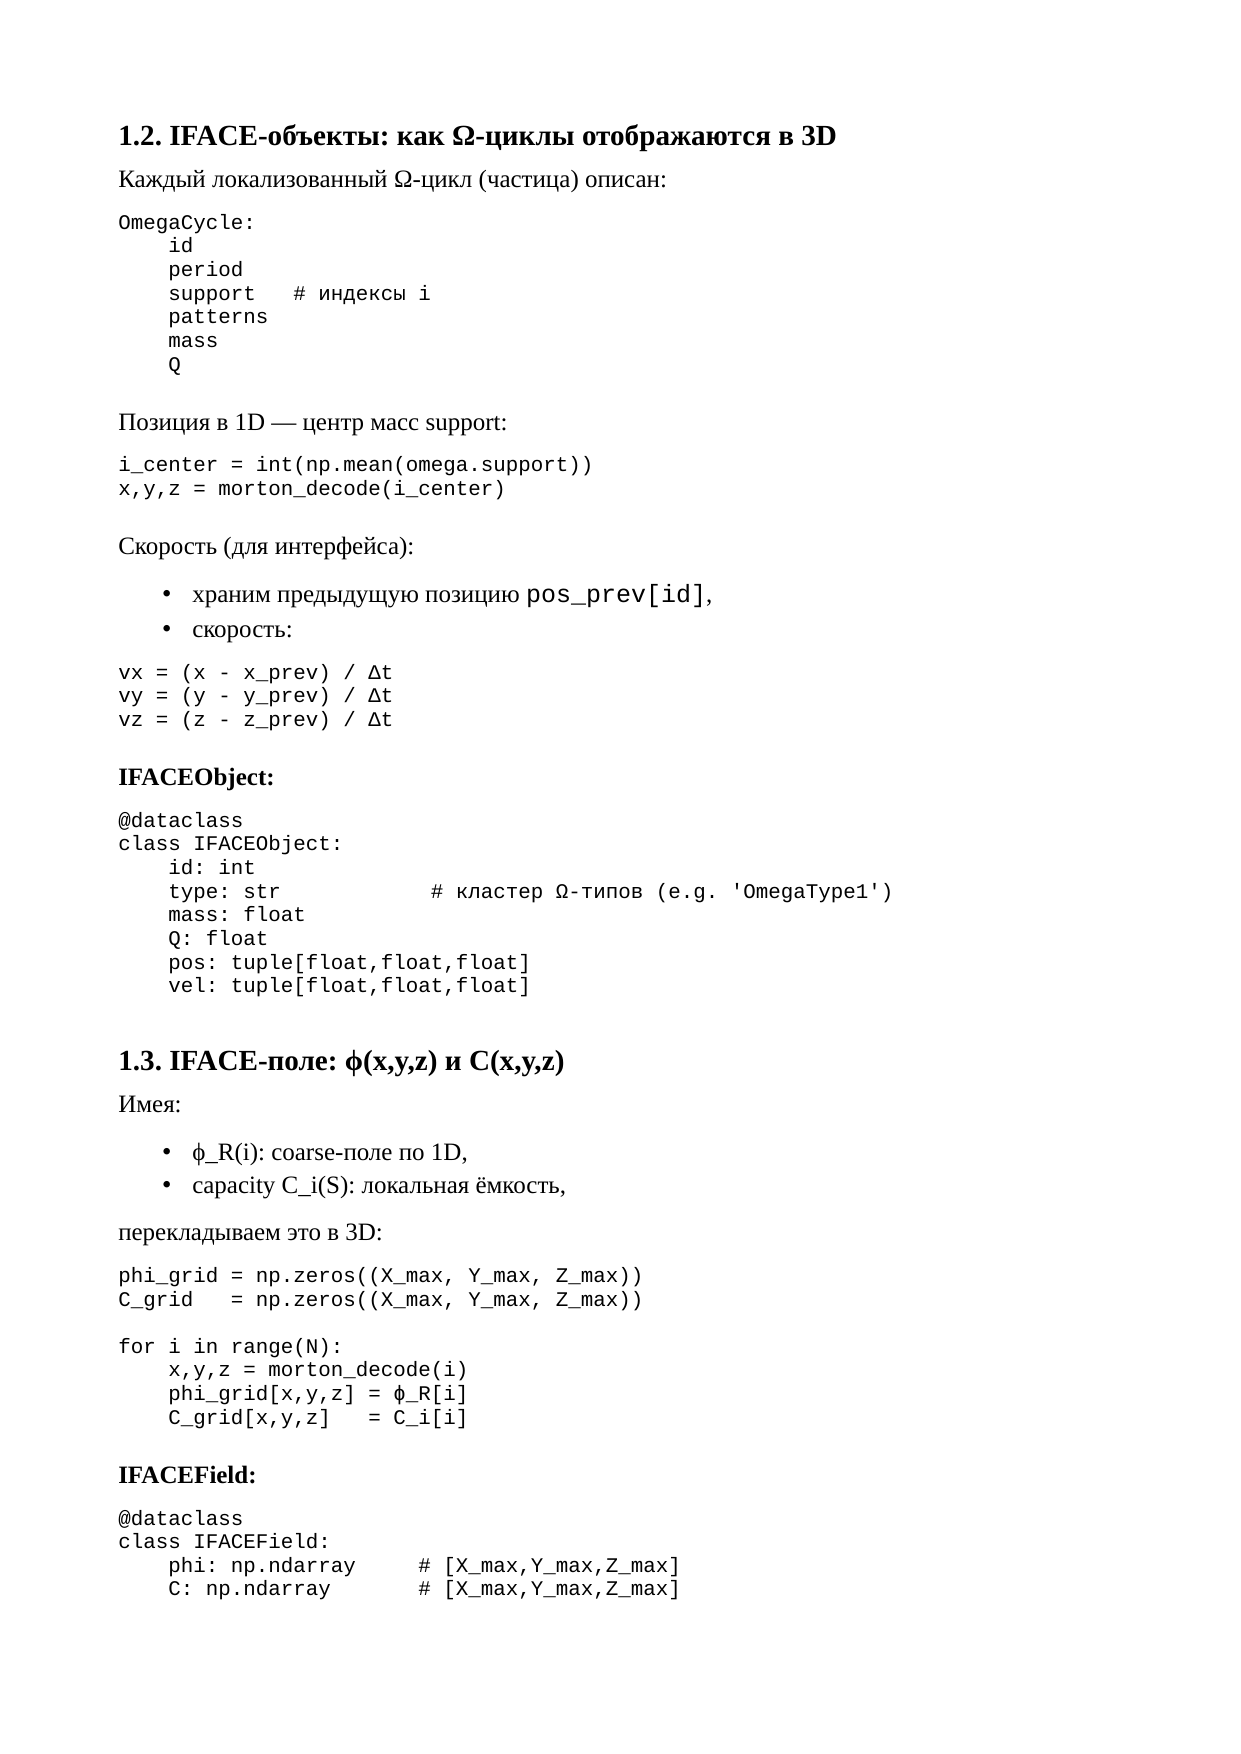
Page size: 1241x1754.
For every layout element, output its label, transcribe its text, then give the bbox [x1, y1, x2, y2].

text Q [118, 354, 1122, 377]
text Имея: [118, 1089, 1122, 1118]
text IFACEObject: [118, 762, 1122, 791]
text phi: np.ndarray # [X_max,Y_max,Z_max] [118, 1555, 1122, 1578]
text phi_grid = np.zeros((X_max, Y_max, Z_max)) [118, 1265, 1122, 1288]
text vx = (x - x_prev) / Δt [118, 662, 1122, 685]
list ϕ_R(i): coarse‑поле по 1D, [162, 1137, 1122, 1165]
text Скорость (для интерфейса): [118, 531, 1122, 560]
text @dataclass [118, 1507, 1122, 1531]
text перекладываем это в 3D: [118, 1217, 1122, 1246]
text phi_grid[x,y,z] = ϕ_R[i] [118, 1383, 1122, 1407]
text i_center = int(np.mean(omega.support)) [118, 454, 1122, 478]
text C: np.ndarray # [X_max,Y_max,Z_max] [118, 1578, 1122, 1602]
text mass: float [118, 904, 1122, 928]
text id: int [118, 857, 1122, 881]
text period [118, 259, 1122, 283]
text id [118, 235, 1122, 259]
text pos: tuple[float,float,float] [118, 952, 1122, 975]
text x,y,z = morton_decode(i_center) [118, 478, 1122, 502]
text for i in range(N): [118, 1336, 1122, 1359]
text C_grid[x,y,z] = C_i[i] [118, 1407, 1122, 1430]
text Позиция в 1D — центр масс support: [118, 407, 1122, 436]
text vy = (y - y_prev) / Δt [118, 685, 1122, 709]
list скорость: [162, 614, 1122, 643]
text C_grid = np.zeros((X_max, Y_max, Z_max)) [118, 1288, 1122, 1312]
text vz = (z - z_prev) / Δt [118, 709, 1122, 733]
subtitle 1.2. IFACE‑объекты: как Ω‑циклы отображаются в 3D [118, 118, 1122, 152]
text patterns [118, 306, 1122, 330]
text Q: float [118, 928, 1122, 952]
text support # индексы i [118, 283, 1122, 306]
text class IFACEObject: [118, 833, 1122, 857]
text IFACEField: [118, 1460, 1122, 1489]
list храним предыдущую позицию pos_prev[id], [162, 579, 1122, 609]
text @dataclass [118, 810, 1122, 833]
list capacity C_i(S): локальная ёмкость, [162, 1170, 1122, 1198]
text type: str # кластер Ω-типов (e.g. 'OmegaType1') [118, 881, 1122, 904]
text class IFACEField: [118, 1531, 1122, 1555]
text vel: tuple[float,float,float] [118, 975, 1122, 999]
text mass [118, 330, 1122, 354]
text OmegaCycle: [118, 212, 1122, 235]
subtitle 1.3. IFACE‑поле: ϕ(x,y,z) и C(x,y,z) [118, 1043, 1122, 1077]
text x,y,z = morton_decode(i) [118, 1359, 1122, 1383]
text Каждый локализованный Ω‑цикл (частица) описан: [118, 164, 1122, 193]
